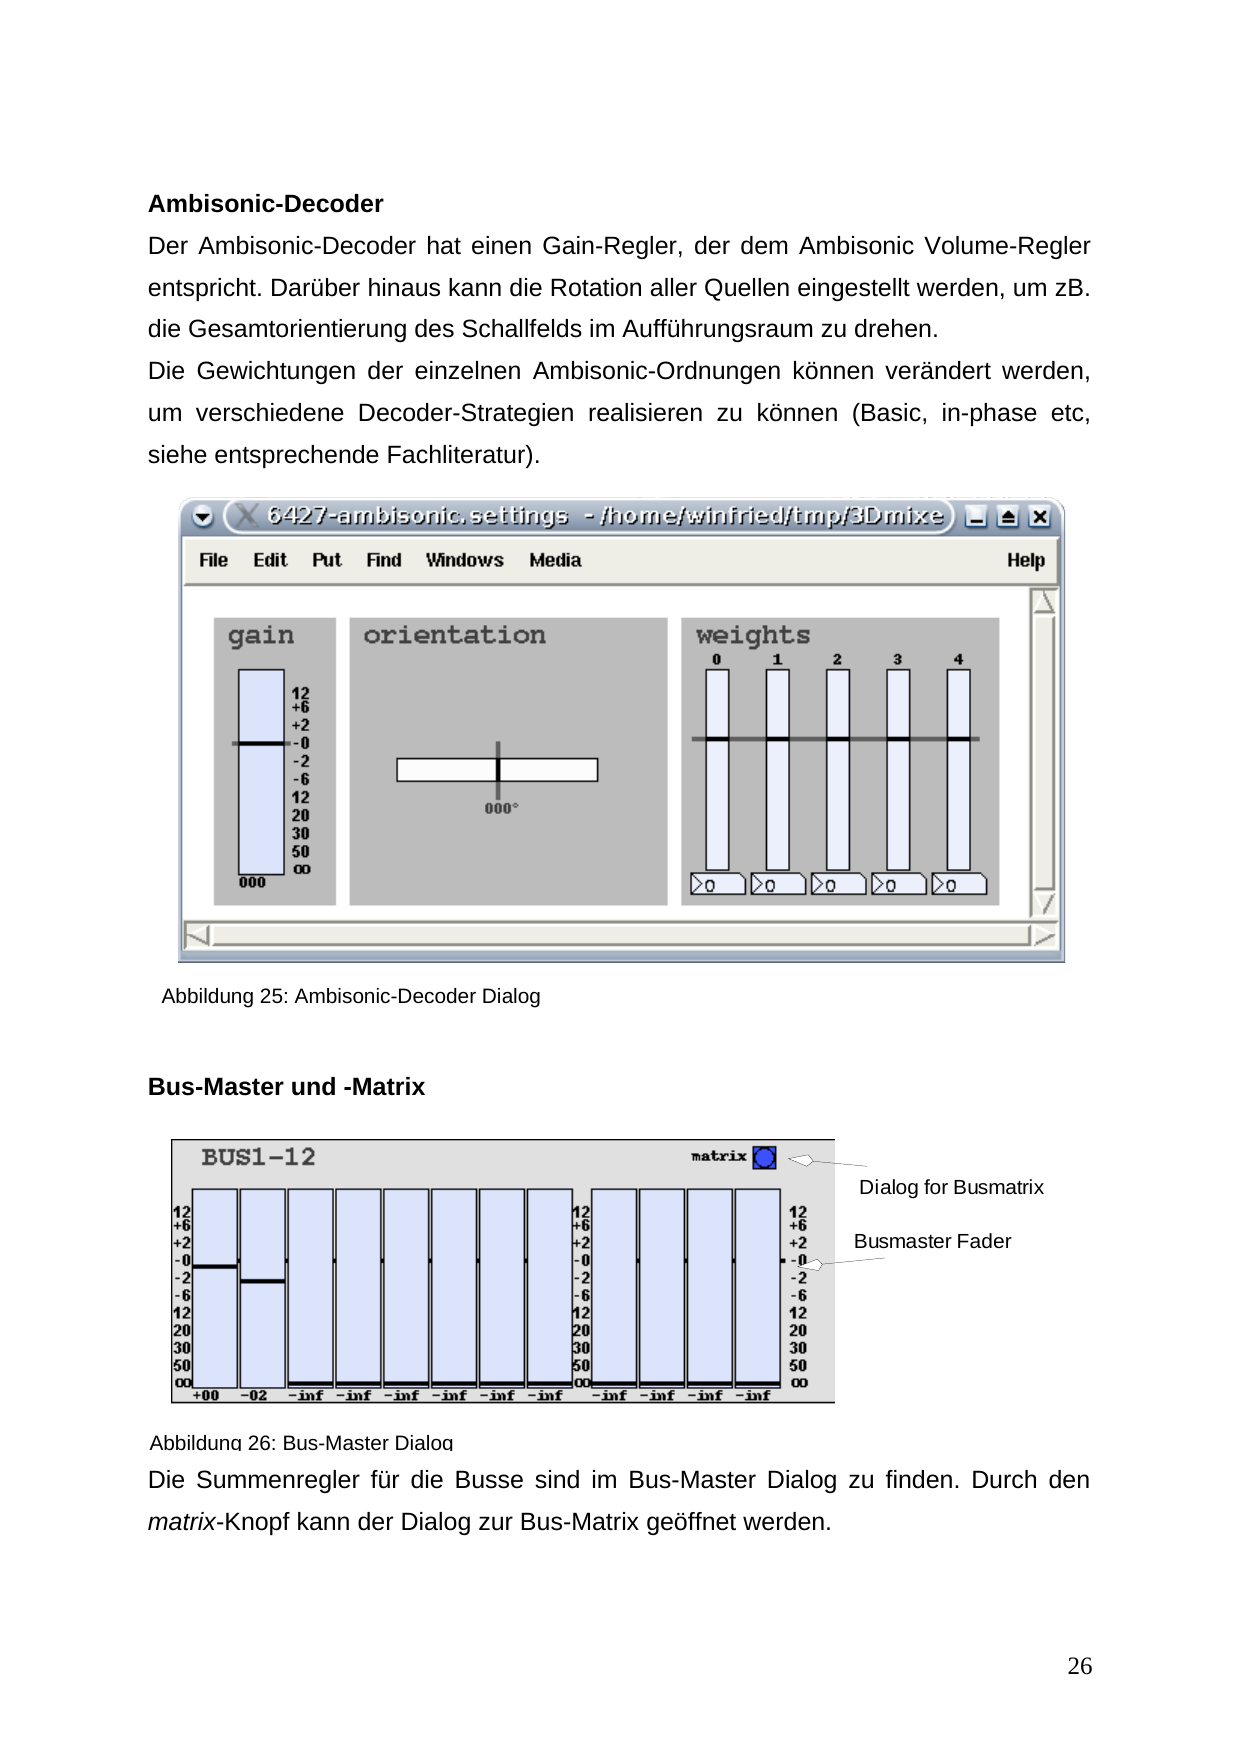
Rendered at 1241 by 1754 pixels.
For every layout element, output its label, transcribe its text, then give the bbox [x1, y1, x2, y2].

subtitle Bus-Master und -Matrix [148, 1073, 1092, 1101]
subtitle Ambisonic-Decoder [148, 189, 1092, 217]
text Die Summenregler für die Busse sind im Bus-Master Dialog zu finden. Durch den matrix-Knopf kann der Dialog zur Bus-Matrix geöffnet werden. [148, 1452, 1092, 1536]
text Abbildung 26: Bus-Master Dialog [149, 1431, 1091, 1450]
picture [178, 493, 1066, 963]
text Der Ambisonic-Decoder hat einen Gain-Regler, der dem Ambisonic Volume-Regler entspricht. Darüber hinaus kann die Rotation aller Quellen eingestellt werden, um zB. die Gesamtorientierung des Schallfelds im Aufführungsraum zu drehen. [148, 231, 1092, 343]
text Abbildung 25: Ambisonic-Decoder Dialog [161, 984, 1078, 1007]
text [148, 1115, 1092, 1124]
text Die Gewichtungen der einzelnen Ambisonic-Ordnungen können verändert werden, um verschiedene Decoder-Strategien realisieren zu können (Basic, in-phase etc, siehe entsprechende Fachliteratur). [148, 357, 1092, 469]
